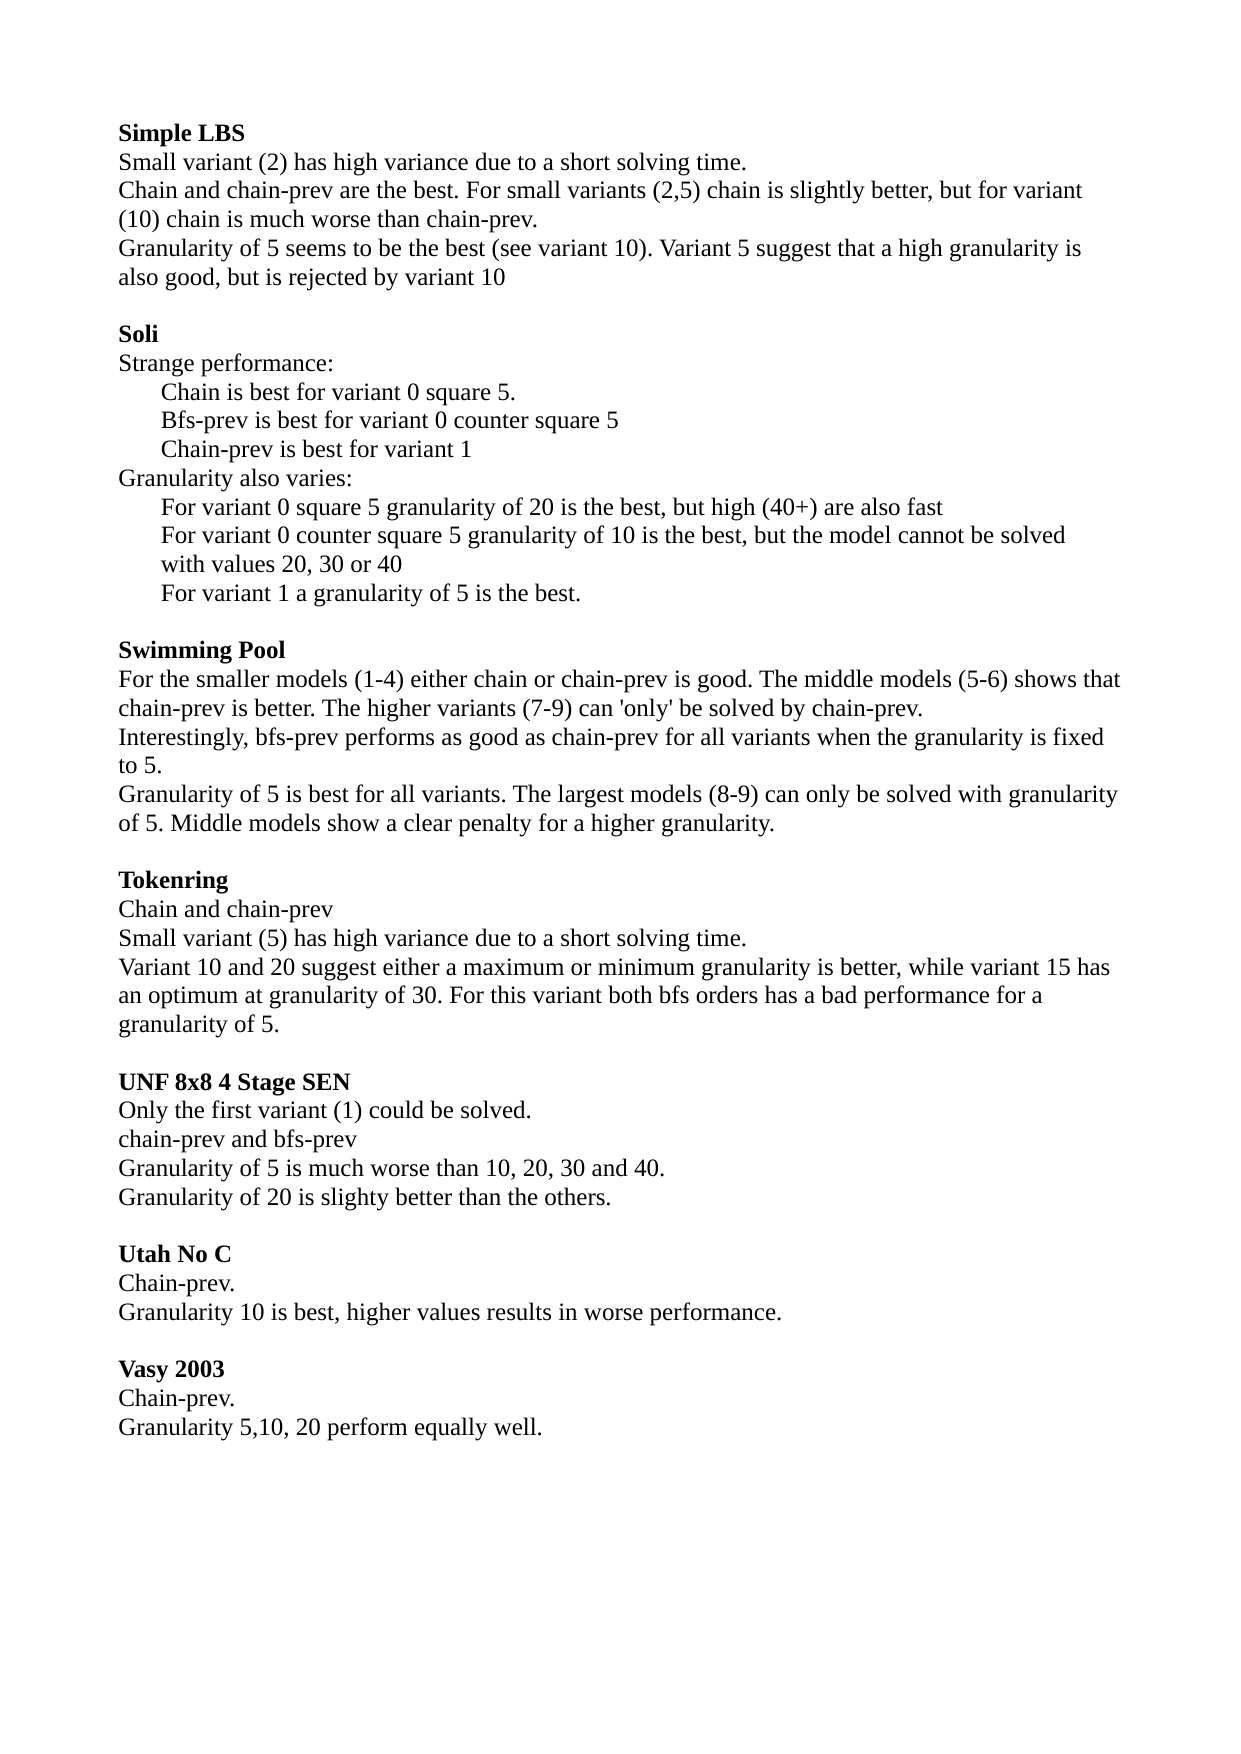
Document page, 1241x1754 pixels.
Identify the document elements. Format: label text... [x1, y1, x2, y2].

text Chain is best for variant 0 square 5. [118, 377, 1122, 406]
text Simple LBS [118, 118, 1122, 147]
text Granularity 5,10, 20 perform equally well. [118, 1412, 1122, 1441]
text Utah No C [118, 1239, 1122, 1268]
text Vasy 2003 [118, 1354, 1122, 1383]
text Granularity of 5 seems to be the best (see variant 10). Variant 5 suggest that a high granularity is also good, but is rejected by variant 10 [118, 233, 1122, 291]
text Tokenring [118, 866, 1122, 894]
text For the smaller models (1-4) either chain or chain-prev is good. The middle models (5-6) shows that chain-prev is better. The higher variants (7-9) can 'only' be solved by chain-prev. [118, 664, 1122, 722]
text Small variant (2) has high variance due to a short solving time. [118, 147, 1122, 176]
text Chain-prev. [118, 1268, 1122, 1297]
text For variant 0 counter square 5 granularity of 10 is the best, but the model cannot be solved with values 20, 30 or 40 [118, 521, 1122, 578]
text Granularity 10 is best, higher values results in worse performance. [118, 1297, 1122, 1326]
text For variant 1 a granularity of 5 is the best. [118, 578, 1122, 607]
text Chain-prev. [118, 1383, 1122, 1412]
text UNF 8x8 4 Stage SEN [118, 1067, 1122, 1096]
text Granularity of 20 is slighty better than the others. [118, 1182, 1122, 1211]
text Granularity of 5 is best for all variants. The largest models (8-9) can only be solved with granularity of 5. Middle models show a clear penalty for a higher granularity. [118, 779, 1122, 837]
text Chain and chain-prev [118, 894, 1122, 923]
text For variant 0 square 5 granularity of 20 is the best, but high (40+) are also fast [118, 492, 1122, 521]
text Strange performance: [118, 348, 1122, 377]
text Chain and chain-prev are the best. For small variants (2,5) chain is slightly better, but for variant (10) chain is much worse than chain-prev. [118, 176, 1122, 233]
text Only the first variant (1) could be solved. [118, 1096, 1122, 1124]
text Granularity of 5 is much worse than 10, 20, 30 and 40. [118, 1153, 1122, 1182]
text Swimming Pool [118, 636, 1122, 664]
text Soli [118, 319, 1122, 348]
text Small variant (5) has high variance due to a short solving time. [118, 923, 1122, 952]
text Variant 10 and 20 suggest either a maximum or minimum granularity is better, while variant 15 has an optimum at granularity of 30. For this variant both bfs orders has a bad performance for a granularity of 5. [118, 952, 1122, 1038]
text Bfs-prev is best for variant 0 counter square 5 [118, 406, 1122, 434]
text Granularity also varies: [118, 463, 1122, 492]
text chain-prev and bfs-prev [118, 1124, 1122, 1153]
text Chain-prev is best for variant 1 [118, 434, 1122, 463]
text Interestingly, bfs-prev performs as good as chain-prev for all variants when the granularity is fixed to 5. [118, 722, 1122, 779]
